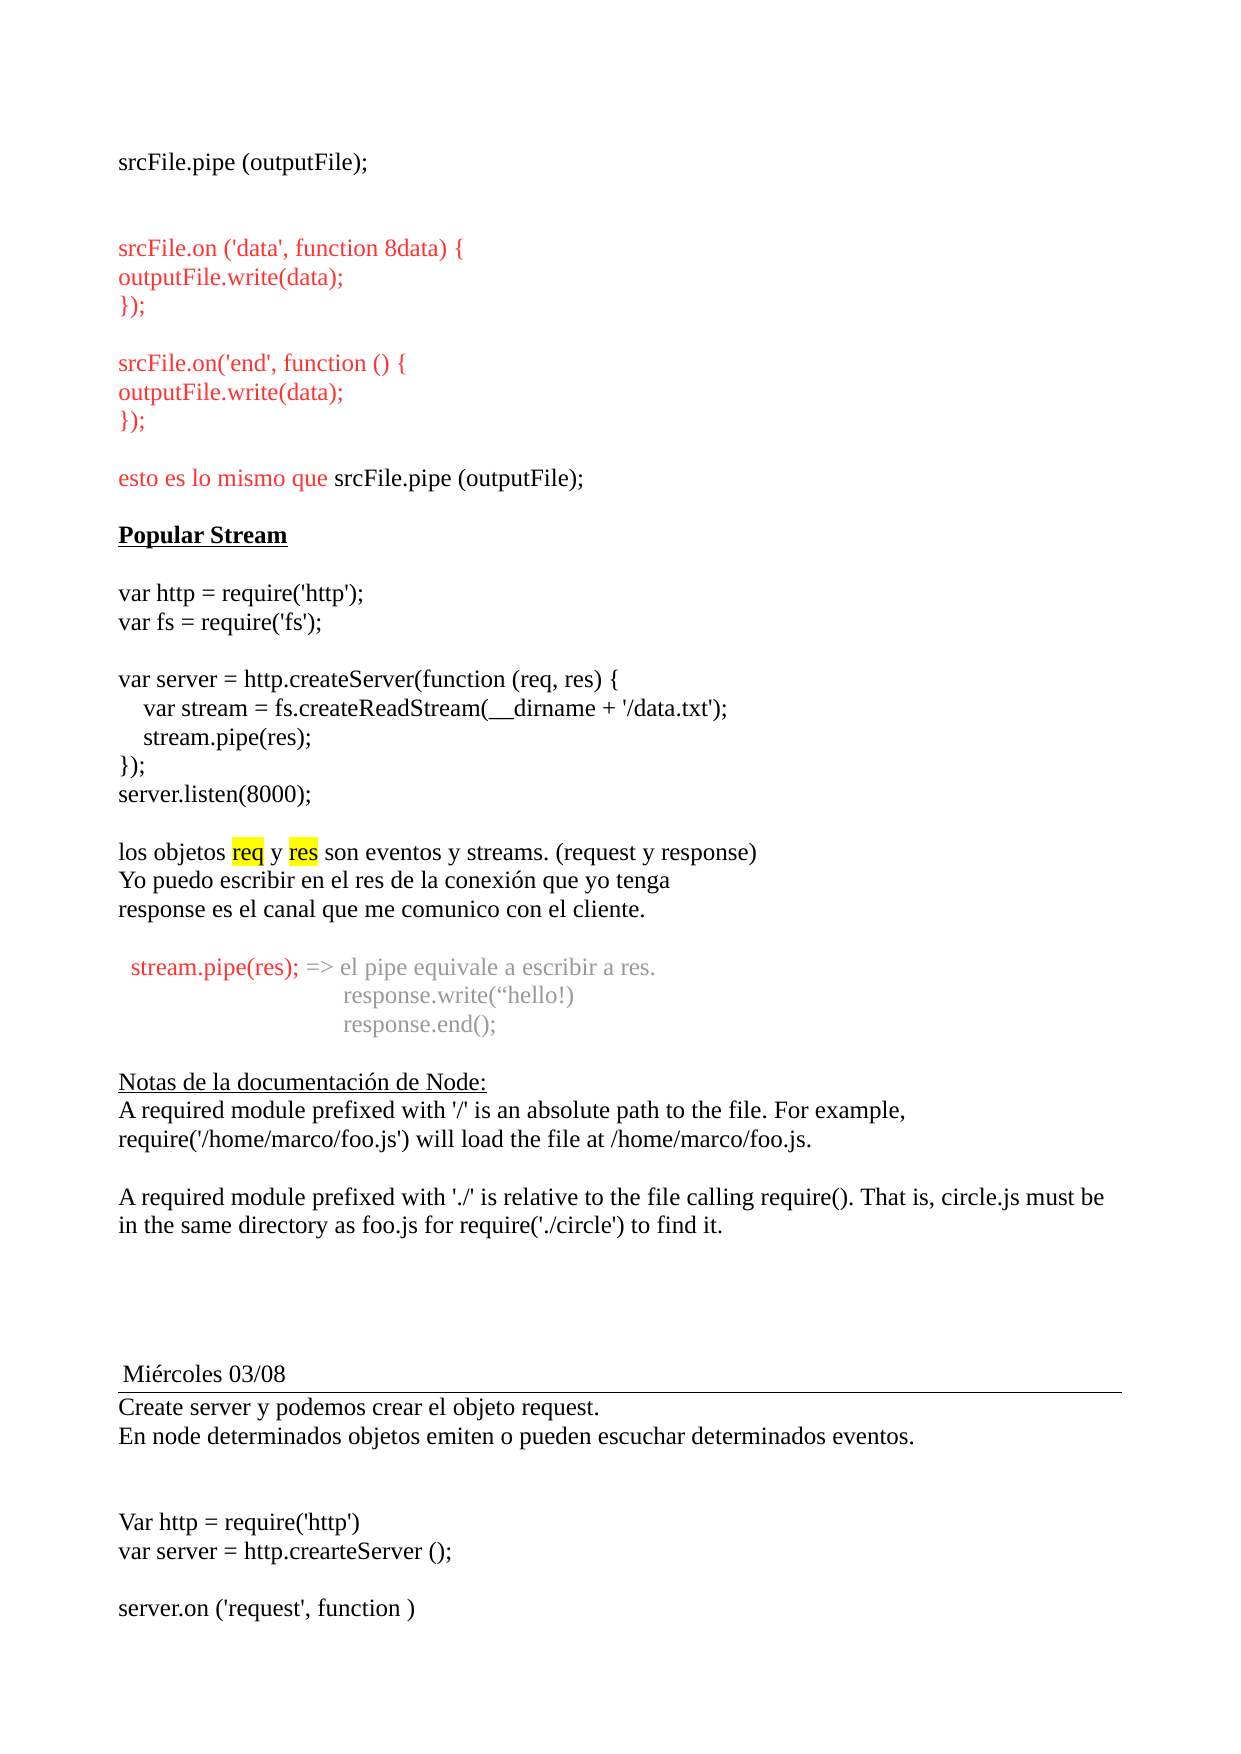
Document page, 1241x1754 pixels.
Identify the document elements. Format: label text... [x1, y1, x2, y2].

text Var http = require('http') [118, 1507, 1122, 1536]
text response.write(“hello!) [118, 981, 1122, 1009]
text server.on ('request', function ) [118, 1593, 1122, 1622]
text }); [118, 291, 1122, 319]
text outputFile.write(data); [118, 377, 1122, 406]
text En node determinados objetos emiten o pueden escuchar determinados eventos. [118, 1421, 1122, 1449]
text esto es lo mismo que srcFile.pipe (outputFile); [118, 463, 1122, 492]
text stream.pipe(res); [118, 722, 1122, 751]
text srcFile.pipe (outputFile); [118, 147, 1122, 176]
text srcFile.on ('data', function 8data) { [118, 233, 1122, 262]
text var fs = require('fs'); [118, 607, 1122, 636]
text Yo puedo escribir en el res de la conexión que yo tenga [118, 866, 1122, 894]
text var stream = fs.createReadStream(__dirname + '/data.txt'); [118, 693, 1122, 722]
text A required module prefixed with '/' is an absolute path to the file. For example, require('/home/marco/foo.js') will load the file at /home/marco/foo.js. [118, 1096, 1122, 1153]
text los objetos req y res son eventos y streams. (request y response) [118, 837, 1122, 866]
text response.end(); [118, 1009, 1122, 1038]
text Popular Stream [118, 521, 1122, 549]
text }); [118, 406, 1122, 434]
text server.listen(8000); [118, 779, 1122, 808]
text srcFile.on('end', function () { [118, 348, 1122, 377]
text }); [118, 751, 1122, 779]
text response es el canal que me comunico con el cliente. [118, 894, 1122, 923]
text var server = http.createServer(function (req, res) { [118, 664, 1122, 693]
text A required module prefixed with './' is relative to the file calling require(). That is, circle.js must be in the same directory as foo.js for require('./circle') to find it. [118, 1182, 1122, 1239]
text var http = require('http'); [118, 578, 1122, 607]
text Miércoles 03/08 [118, 1354, 1122, 1392]
text var server = http.crearteServer (); [118, 1536, 1122, 1564]
text Create server y podemos crear el objeto request. [118, 1393, 1122, 1421]
text outputFile.write(data); [118, 262, 1122, 291]
text Notas de la documentación de Node: [118, 1067, 1122, 1096]
text stream.pipe(res); => el pipe equivale a escribir a res. [118, 952, 1122, 981]
